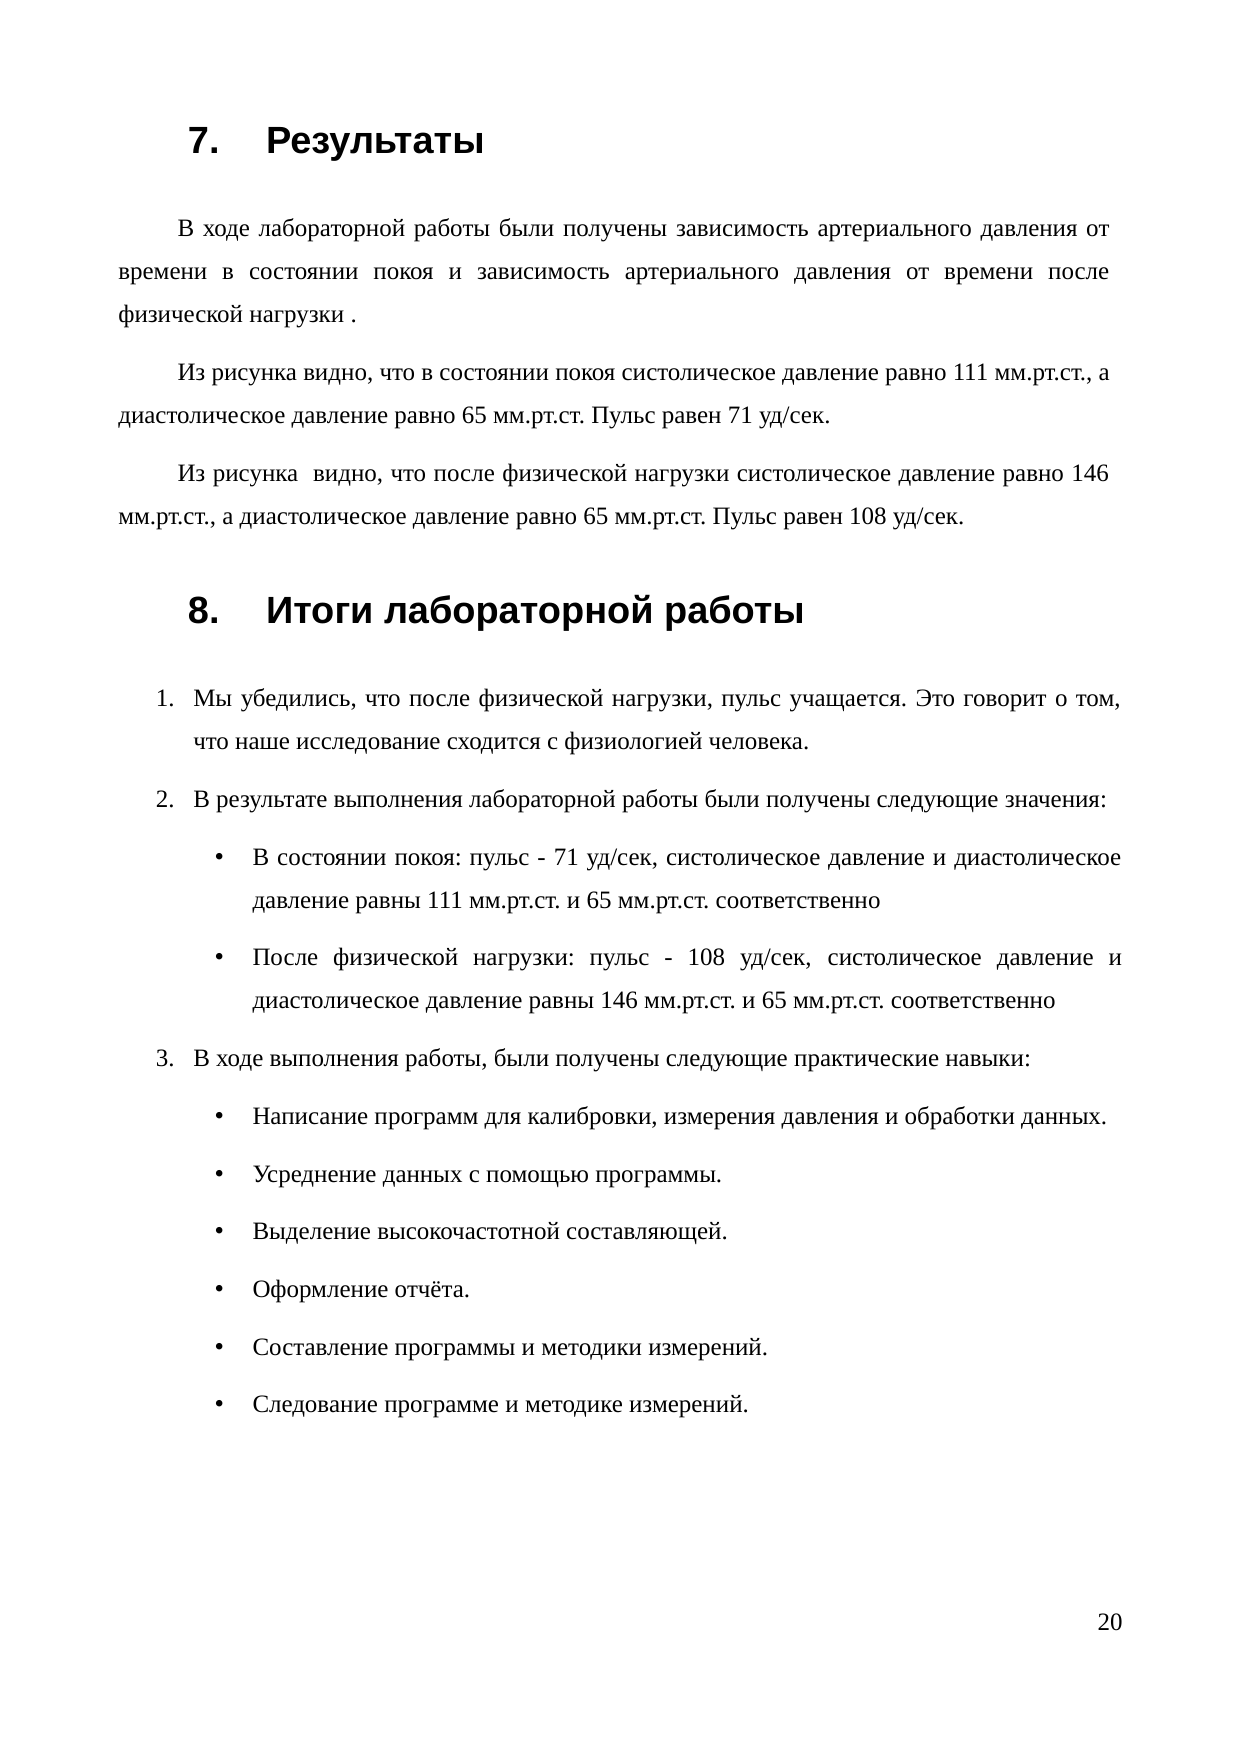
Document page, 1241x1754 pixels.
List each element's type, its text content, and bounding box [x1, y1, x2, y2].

subtitle Результаты [118, 118, 1122, 162]
list Мы убедились, что после физической нагрузки, пульс учащается. Это говорит о том, что наше исследование сходится с физиологией человека. [156, 683, 1122, 755]
list В ходе выполнения работы, были получены следующие практические навыки: [156, 1043, 1122, 1072]
text Из рисунка видно, что в состоянии покоя систолическое давление равно 111 мм.рт.ст., а диастолическое давление равно 65 мм.рт.ст. Пульс равен 71 уд/сек. [118, 357, 1110, 429]
list В результате выполнения лабораторной работы были получены следующие значения: [156, 784, 1122, 813]
list В состоянии покоя: пульс - 71 уд/сек, систолическое давление и диастолическое давление равны 111 мм.рт.ст. и 65 мм.рт.ст. соответственно [215, 842, 1122, 913]
list Следование программе и методике измерений. [215, 1389, 1122, 1418]
list Выделение высокочастотной составляющей. [215, 1216, 1122, 1245]
text В ходе лабораторной работы были получены зависимость артериального давления от времени в состоянии покоя и зависимость артериального давления от времени после физической нагрузки . [118, 213, 1110, 328]
text Из рисунка видно, что после физической нагрузки систолическое давление равно 146 мм.рт.ст., а диастолическое давление равно 65 мм.рт.ст. Пульс равен 108 уд/сек. [118, 458, 1110, 530]
list Усреднение данных с помощью программы. [215, 1159, 1122, 1187]
list Написание программ для калибровки, измерения давления и обработки данных. [215, 1101, 1122, 1130]
list Оформление отчёта. [215, 1274, 1122, 1303]
list После физической нагрузки: пульс - 108 уд/сек, систолическое давление и диастолическое давление равны 146 мм.рт.ст. и 65 мм.рт.ст. соответственно [215, 942, 1122, 1014]
subtitle Итоги лабораторной работы [118, 588, 1122, 632]
list Составление программы и методики измерений. [215, 1332, 1122, 1361]
